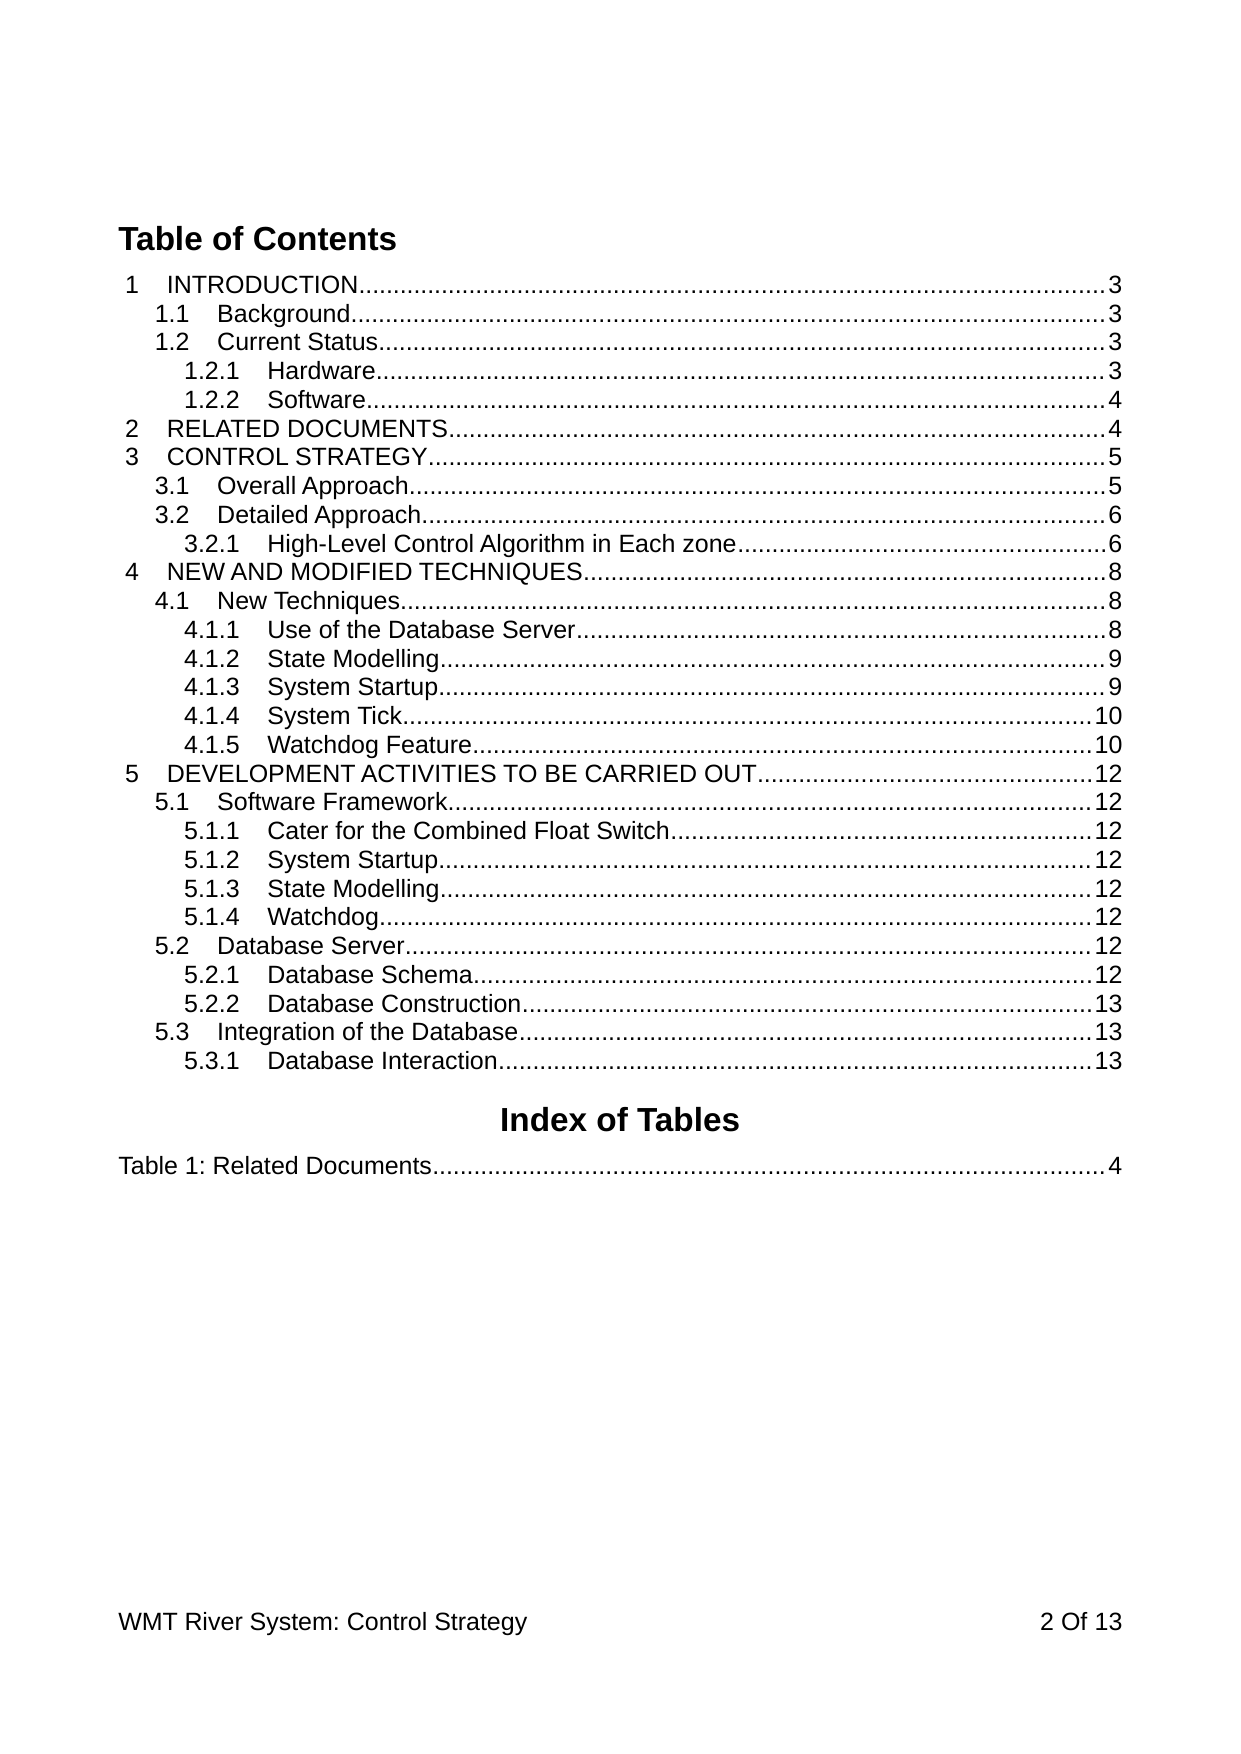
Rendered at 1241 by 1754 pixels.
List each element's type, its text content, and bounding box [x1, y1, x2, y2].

text 1.1 Background 3 [148, 298, 1122, 327]
text 4.1.5 Watchdog Feature 10 [177, 730, 1122, 758]
text 5 DEVELOPMENT ACTIVITIES TO BE CARRIED OUT 12 [118, 758, 1122, 787]
text 5.2.1 Database Schema 12 [177, 960, 1122, 988]
text 1.2.2 Software 4 [177, 385, 1122, 413]
text 4.1.3 System Startup 9 [177, 672, 1122, 701]
text 5.1.3 State Modelling 12 [177, 873, 1122, 902]
text 4 NEW AND MODIFIED TECHNIQUES 8 [118, 557, 1122, 586]
text 1.2 Current Status 3 [148, 327, 1122, 356]
text 1 INTRODUCTION 3 [118, 270, 1122, 298]
text 3 CONTROL STRATEGY 5 [118, 442, 1122, 471]
text 1.2.1 Hardware 3 [177, 356, 1122, 385]
text 5.1.2 System Startup 12 [177, 845, 1122, 873]
text 2 RELATED DOCUMENTS 4 [118, 413, 1122, 442]
text 3.2 Detailed Approach 6 [148, 500, 1122, 528]
text 3.1 Overall Approach 5 [148, 471, 1122, 500]
text 5.3 Integration of the Database 13 [148, 1017, 1122, 1046]
text 5.2.2 Database Construction 13 [177, 988, 1122, 1017]
text 3.2.1 High-Level Control Algorithm in Each zone 6 [177, 528, 1122, 557]
text 5.2 Database Server 12 [148, 931, 1122, 960]
text 4.1 New Techniques 8 [148, 586, 1122, 615]
text 5.1 Software Framework 12 [148, 787, 1122, 816]
text 5.1.1 Cater for the Combined Float Switch 12 [177, 816, 1122, 845]
subtitle Table of Contents [118, 219, 1122, 257]
text 4.1.1 Use of the Database Server 8 [177, 615, 1122, 643]
text 4.1.2 State Modelling 9 [177, 643, 1122, 672]
text Table 1: Related Documents 4 [118, 1151, 1122, 1179]
text 4.1.4 System Tick 10 [177, 701, 1122, 730]
text 5.1.4 Watchdog 12 [177, 902, 1122, 931]
subtitle Index of Tables [118, 1100, 1122, 1138]
text 5.3.1 Database Interaction 13 [177, 1046, 1122, 1075]
